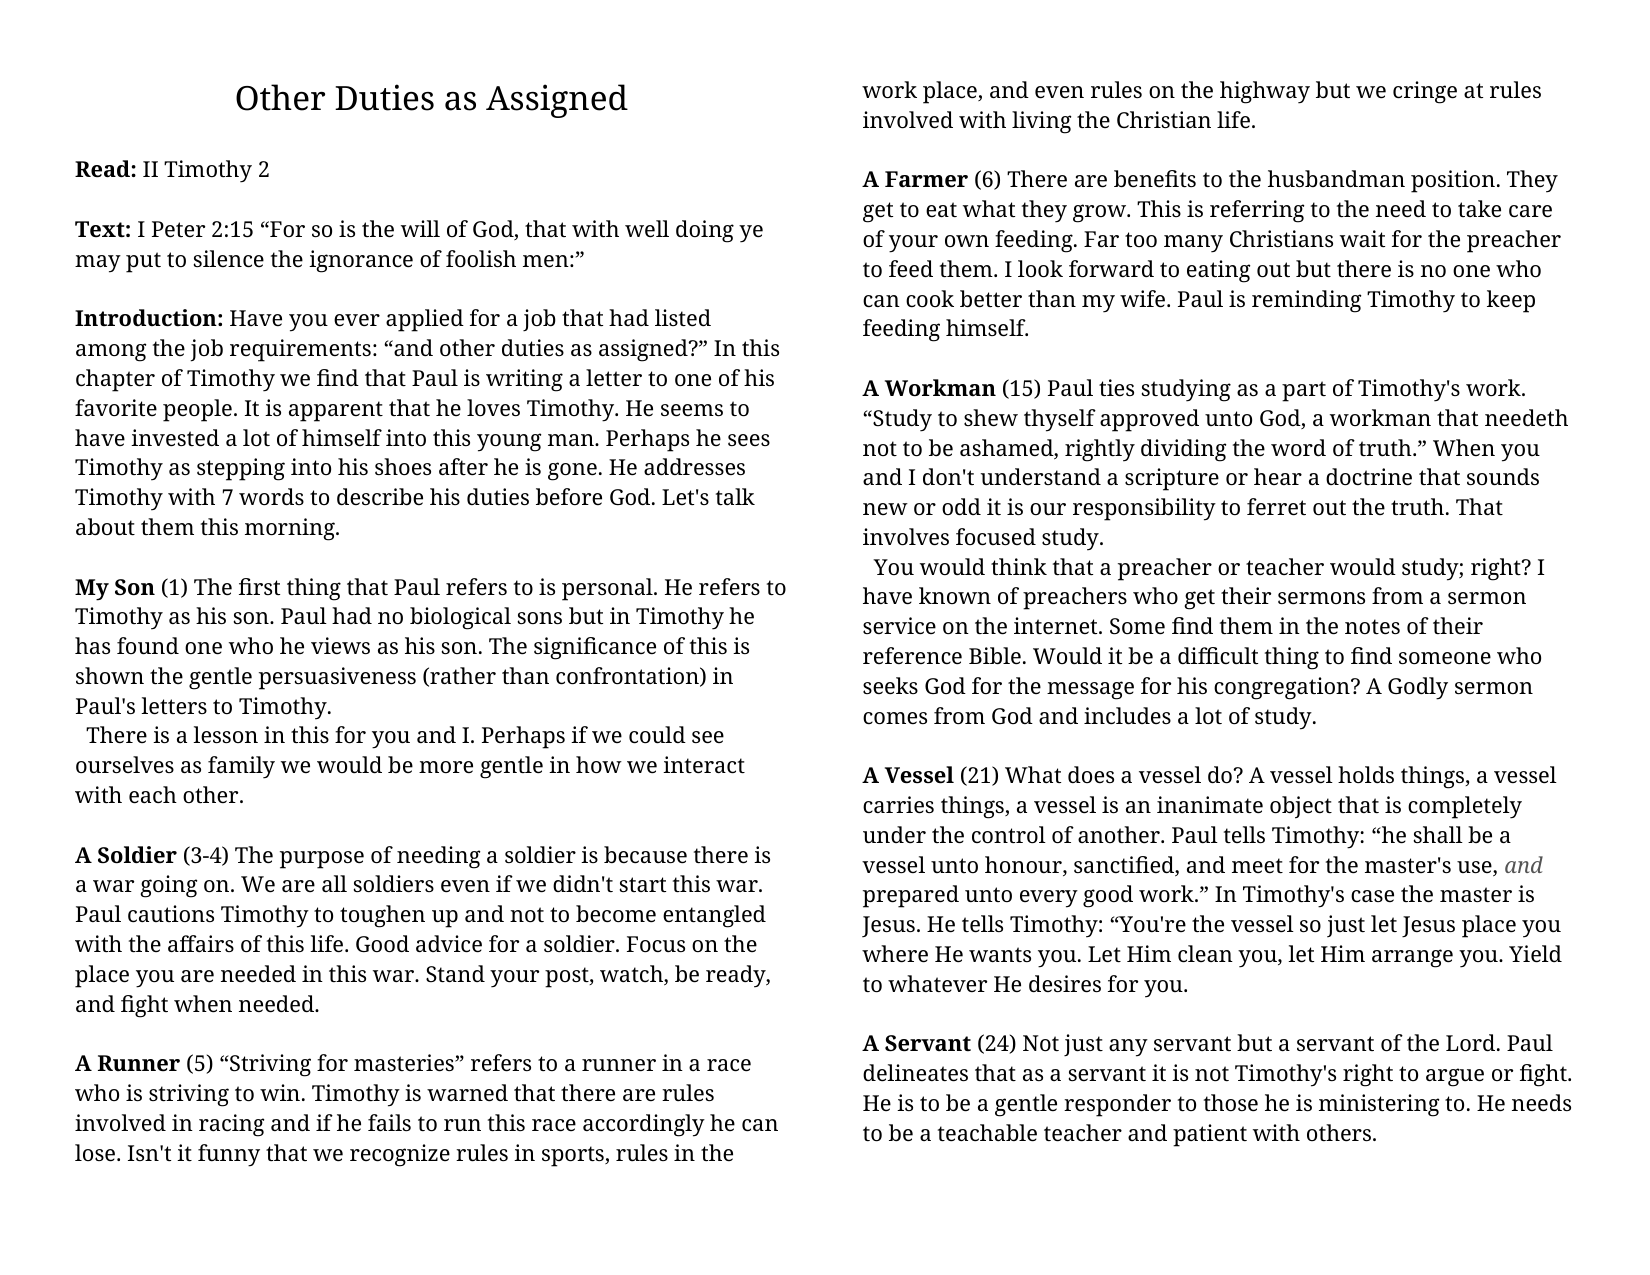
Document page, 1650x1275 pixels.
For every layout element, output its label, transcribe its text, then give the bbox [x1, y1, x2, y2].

text A Vessel (21) What does a vessel do? A vessel holds things, a vessel carries things, a vessel is an inanimate object that is completely under the control of another. Paul tells Timothy: “he shall be a vessel unto honour, sanctified, and meet for the master's use, and prepared unto every good work.” In Timothy's case the master is Jesus. He tells Timothy: “You're the vessel so just let Jesus place you where He wants you. Let Him clean you, let Him arrange you. Yield to whatever He desires for you. [862, 760, 1575, 998]
text Read: II Timothy 2 [75, 154, 787, 184]
text A Soldier (3-4) The purpose of needing a soldier is because there is a war going on. We are all soldiers even if we didn't start this war. Paul cautions Timothy to toughen up and not to become entangled with the affairs of this life. Good advice for a soldier. Focus on the place you are needed in this war. Stand your post, watch, be ready, and fight when needed. [75, 840, 787, 1018]
text A Farmer (6) There are benefits to the husbandman position. They get to eat what they grow. This is referring to the need to take care of your own feeding. Far too many Christians wait for the preacher to feed them. I look forward to eating out but there is no one who can cook better than my wife. Paul is reminding Timothy to keep feeding himself. [862, 164, 1575, 343]
text A Runner (5) “Striving for masteries” refers to a runner in a race who is striving to win. Timothy is warned that there are rules involved in racing and if he fails to run this race accordingly he can lose. Isn't it funny that we recognize rules in sports, rules in the [75, 1048, 787, 1167]
text A Servant (24) Not just any servant but a servant of the Lord. Paul delineates that as a servant it is not Timothy's right to argue or fight. He is to be a gentle responder to those he is ministering to. He needs to be a teachable teacher and patient with others. [862, 1028, 1575, 1147]
text Text: I Peter 2:15 “For so is the will of God, that with well doing ye may put to silence the ignorance of foolish men:” [75, 214, 787, 274]
text My Son (1) The first thing that Paul refers to is personal. He refers to Timothy as his son. Paul had no biological sons but in Timothy he has found one who he views as his son. The significance of this is shown the gentle persuasiveness (rather than confrontation) in Paul's letters to Timothy. [75, 572, 787, 721]
text A Workman (15) Paul ties studying as a part of Timothy's work. “Study to shew thyself approved unto God, a workman that needeth not to be ashamed, rightly dividing the word of truth.” When you and I don't understand a scripture or hear a doctrine that sounds new or odd it is our responsibility to ferret out the truth. That involves focused study. [862, 373, 1575, 552]
subtitle Introduction: Have you ever applied for a job that had listed among the job requirements: “and other duties as assigned?” In this chapter of Timothy we find that Paul is writing a letter to one of his favorite people. It is apparent that he loves Timothy. He seems to have invested a lot of himself into this young man. Perhaps he sees Timothy as stepping into his shoes after he is gone. He addresses Timothy with 7 words to describe his duties before God. Let's talk about them this morning. [75, 303, 787, 542]
text work place, and even rules on the highway but we cringe at rules involved with living the Christian life. [862, 75, 1575, 134]
text Other Duties as Assigned [75, 75, 787, 120]
text You would think that a preacher or teacher would study; right? I have known of preachers who get their sermons from a sermon service on the internet. Some find them in the notes of their reference Bible. Would it be a difficult thing to find someone who seeks God for the message for his congregation? A Godly sermon comes from God and includes a lot of study. [862, 552, 1575, 730]
text There is a lesson in this for you and I. Perhaps if we could see ourselves as family we would be more gentle in how we interact with each other. [75, 721, 787, 810]
